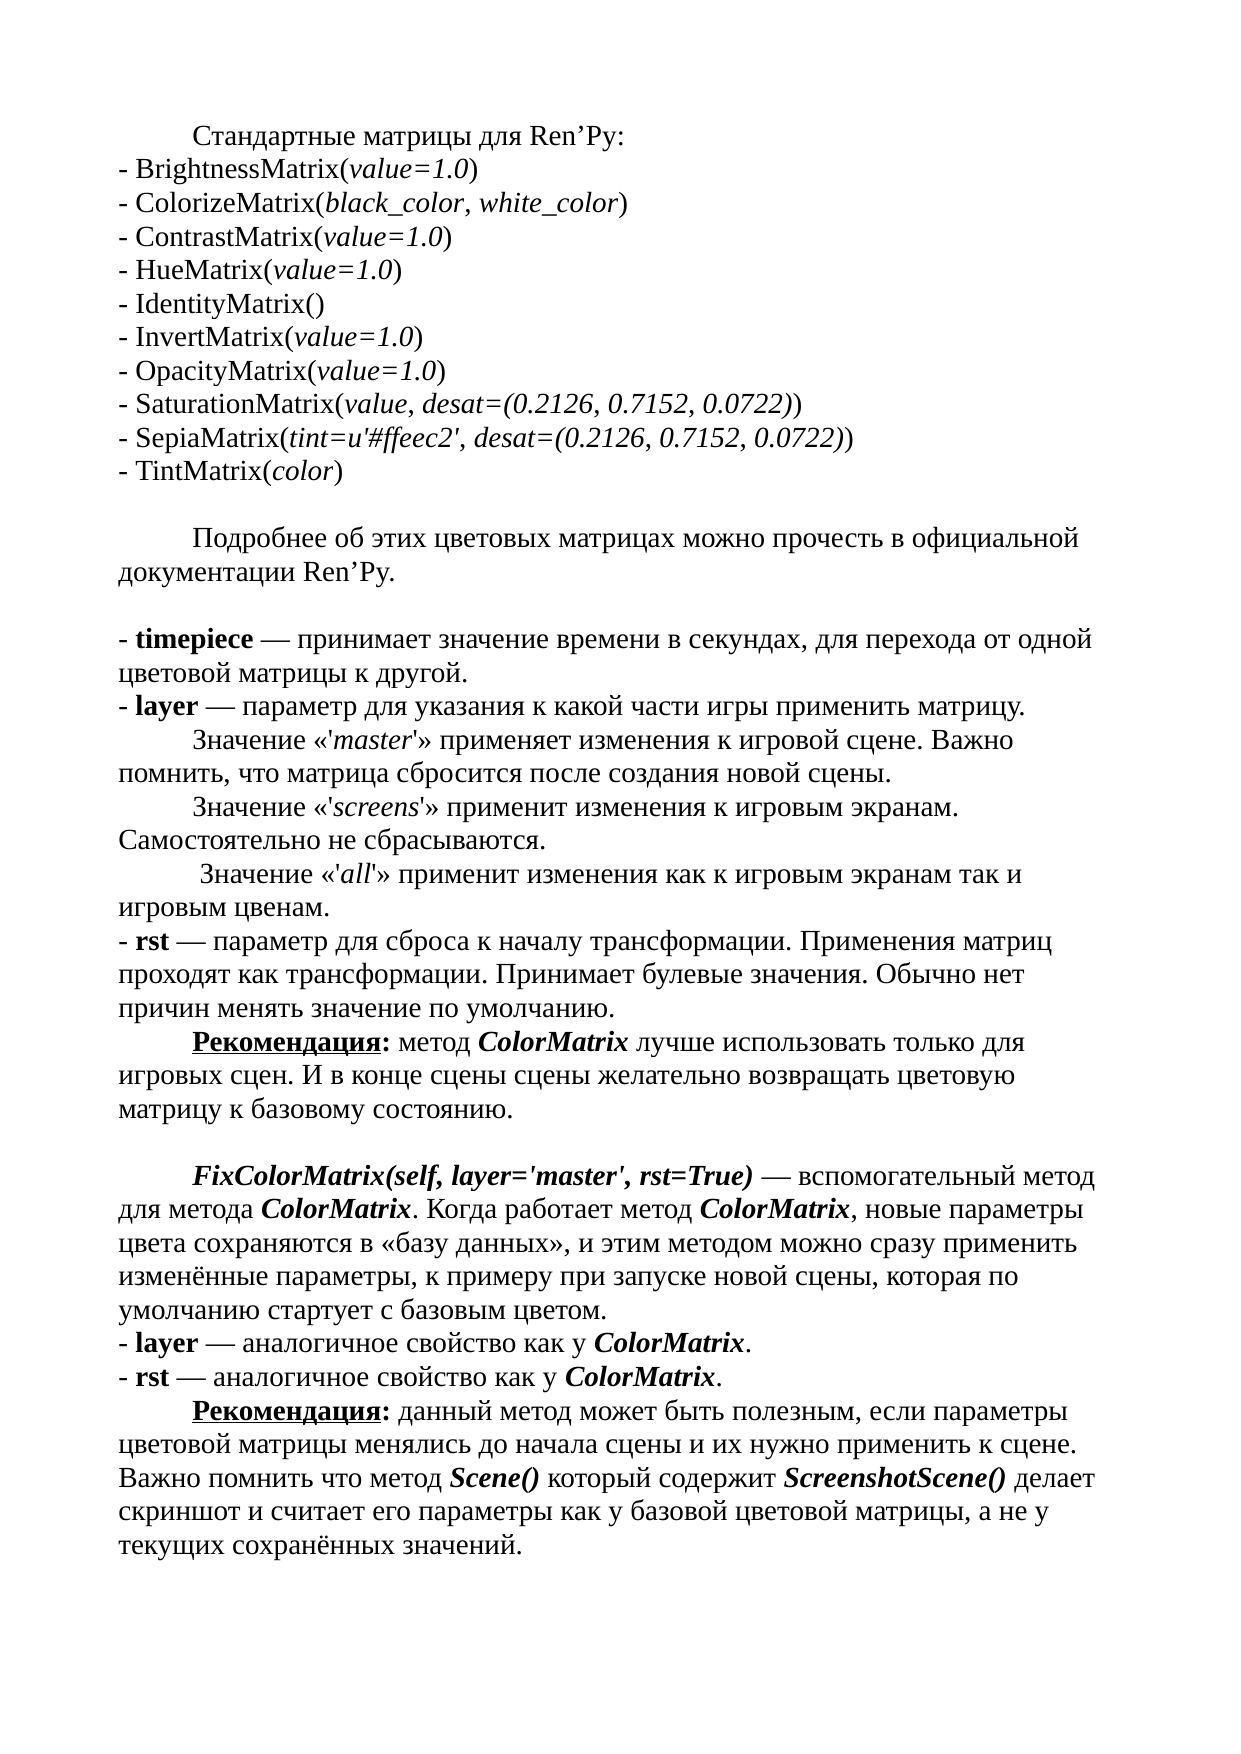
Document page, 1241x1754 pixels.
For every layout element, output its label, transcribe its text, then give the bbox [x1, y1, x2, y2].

text - BrightnessMatrix(value=1.0) [118, 152, 1122, 185]
text Стандартные матрицы для Ren’Py: [118, 118, 1122, 152]
text - timepiece — принимает значение времени в секундах, для перехода от одной цветовой матрицы к другой. [118, 621, 1122, 688]
text Значение «'screens'» применит изменения к игровым экранам. Самостоятельно не сбрасываются. [118, 789, 1122, 856]
text Рекомендация: данный метод может быть полезным, если параметры цветовой матрицы менялись до начала сцены и их нужно применить к сцене. Важно помнить что метод Scene() который содержит ScreenshotScene() делает скриншот и считает его параметры как у базовой цветовой матрицы, а не у текущих сохранённых значений. [118, 1393, 1122, 1560]
text - ContrastMatrix(value=1.0) [118, 219, 1122, 252]
text - TintMatrix(color) [118, 453, 1122, 487]
text - SaturationMatrix(value, desat=(0.2126, 0.7152, 0.0722)) [118, 386, 1122, 420]
text - layer — аналогичное свойство как у ColorMatrix. [118, 1326, 1122, 1359]
text Подробнее об этих цветовых матрицах можно прочесть в официальной документации Ren’Py. [118, 521, 1122, 588]
text Значение «'all'» применит изменения как к игровым экранам так и игровым цвенам. [118, 856, 1122, 923]
text - rst — аналогичное свойство как у ColorMatrix. [118, 1359, 1122, 1393]
text Рекомендация: метод ColorMatrix лучше использовать только для игровых сцен. И в конце сцены сцены желательно возвращать цветовую матрицу к базовому состоянию. [118, 1024, 1122, 1124]
text - InvertMatrix(value=1.0) [118, 319, 1122, 353]
text FixColorMatrix(self, layer='master', rst=True) — вспомогательный метод для метода ColorMatrix. Когда работает метод ColorMatrix, новые параметры цвета сохраняются в «базу данных», и этим методом можно сразу применить изменённые параметры, к примеру при запуске новой сцены, которая по умолчанию стартует с базовым цветом. [118, 1158, 1122, 1326]
text - ColorizeMatrix(black_color, white_color) [118, 185, 1122, 219]
text - HueMatrix(value=1.0) [118, 252, 1122, 286]
text - layer — параметр для указания к какой части игры применить матрицу. Значение «'master'» применяет изменения к игровой сцене. Важно помнить, что матрица сбросится после создания новой сцены. [118, 688, 1122, 789]
text - IdentityMatrix() [118, 286, 1122, 319]
text - rst — параметр для сброса к началу трансформации. Применения матриц проходят как трансформации. Принимает булевые значения. Обычно нет причин менять значение по умолчанию. [118, 923, 1122, 1024]
text - SepiaMatrix(tint=u'#ffeec2', desat=(0.2126, 0.7152, 0.0722)) [118, 420, 1122, 453]
text - OpacityMatrix(value=1.0) [118, 353, 1122, 386]
